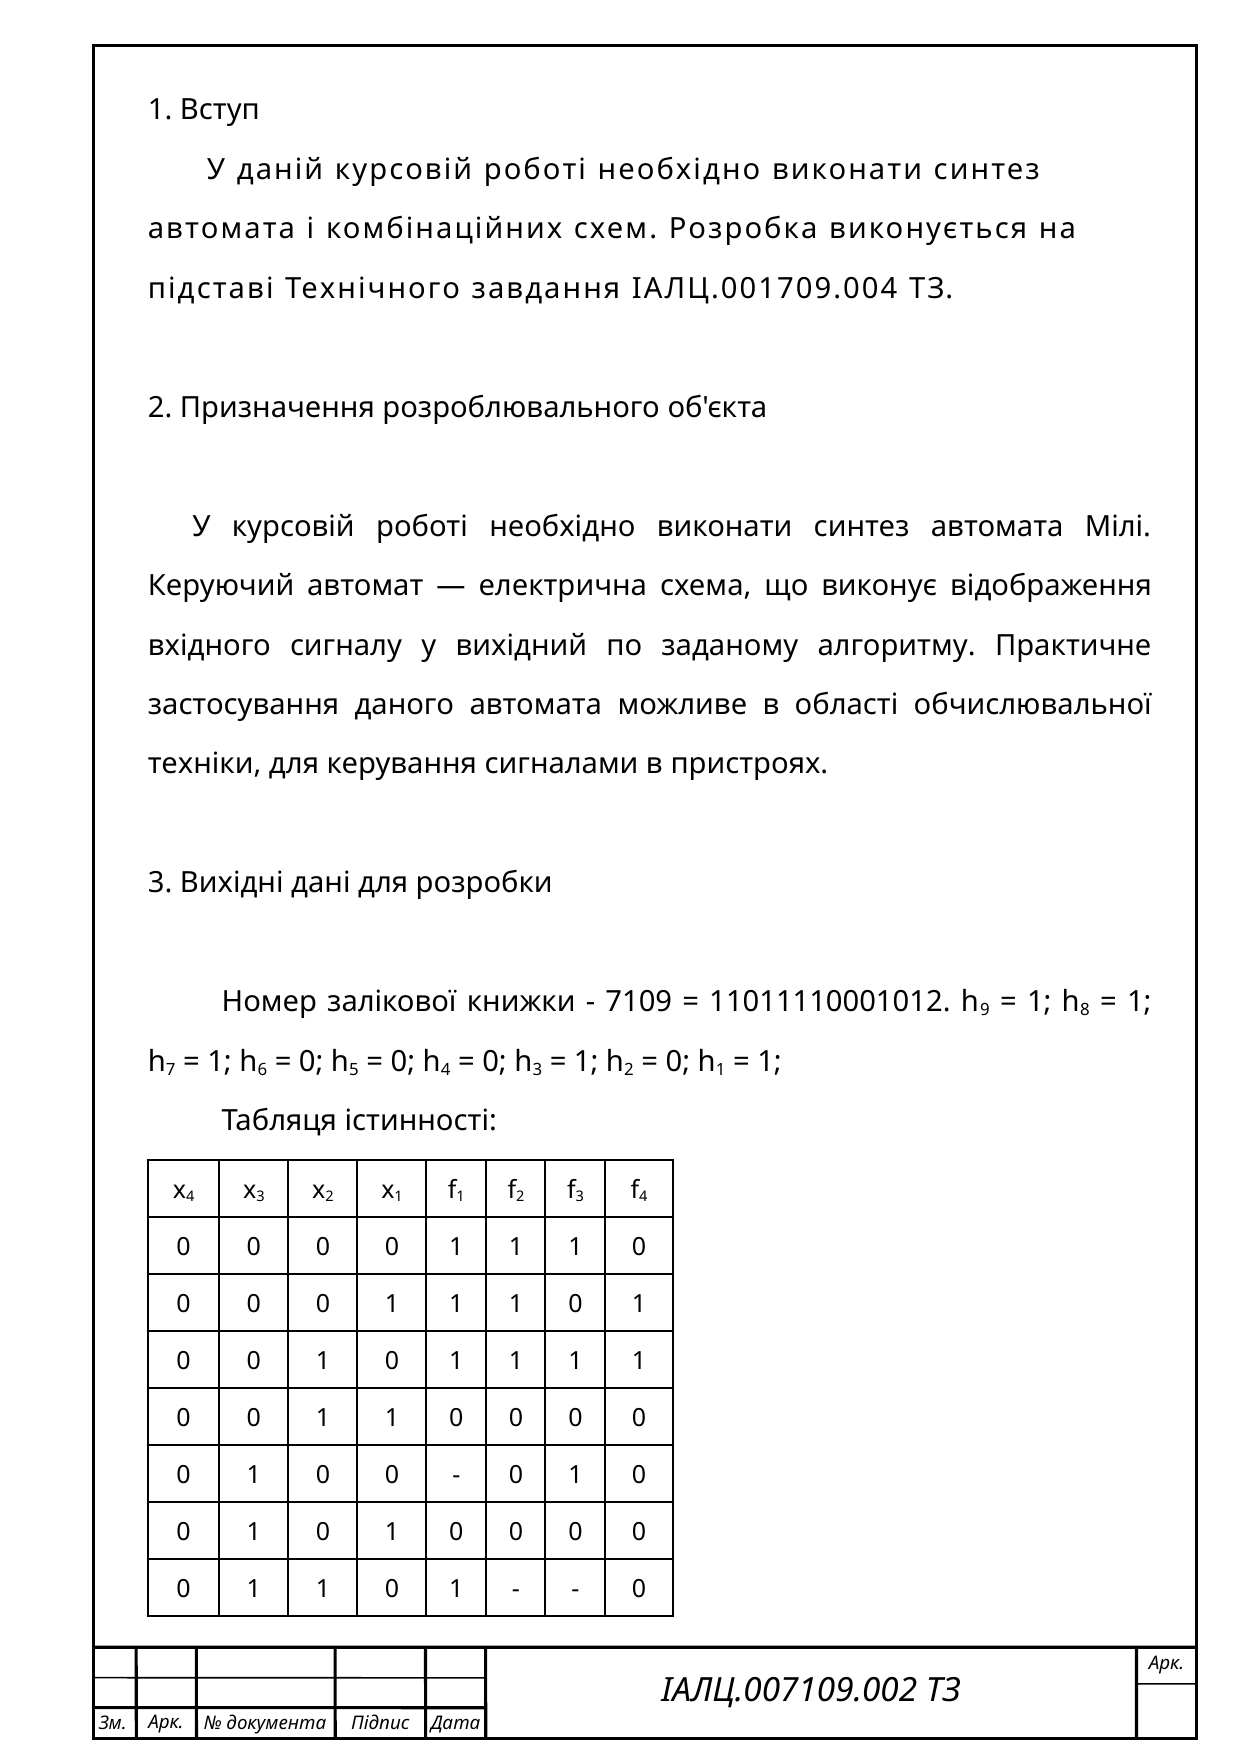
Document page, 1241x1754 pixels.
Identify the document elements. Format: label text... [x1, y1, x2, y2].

text У даній курсовій роботі необхідно виконати синтез автомата і комбінаційних схем. Розробка виконується на підставі Технічного завдання ІАЛЦ.001709.004 ТЗ. [148, 148, 1137, 307]
table_cell 0 [487, 1389, 544, 1444]
table_cell 1 [289, 1332, 356, 1387]
table_cell - [546, 1560, 604, 1615]
table_cell 0 [289, 1446, 356, 1501]
text Табляця істинності: [148, 1100, 1152, 1139]
table_cell 1 [546, 1218, 604, 1273]
table_header f3 [546, 1161, 604, 1216]
table_cell 0 [358, 1446, 425, 1501]
table_cell 0 [427, 1503, 485, 1558]
table_header f4 [606, 1161, 672, 1216]
table_cell 1 [546, 1332, 604, 1387]
table_cell 0 [487, 1503, 544, 1558]
table_cell 0 [546, 1503, 604, 1558]
table_header x2 [289, 1161, 356, 1216]
table_cell 0 [358, 1560, 425, 1615]
table_cell 0 [606, 1446, 672, 1501]
table_cell 0 [220, 1389, 287, 1444]
table_cell 0 [606, 1389, 672, 1444]
table_cell 0 [606, 1503, 672, 1558]
table_cell 0 [220, 1275, 287, 1330]
table_cell 1 [289, 1389, 356, 1444]
table_cell 1 [606, 1275, 672, 1330]
table_cell 0 [487, 1446, 544, 1501]
table_cell 1 [220, 1503, 287, 1558]
table_cell 1 [220, 1446, 287, 1501]
table_cell 0 [149, 1389, 218, 1444]
table_cell 0 [149, 1560, 218, 1615]
table_cell 0 [149, 1275, 218, 1330]
table_cell 0 [149, 1218, 218, 1273]
table_header f1 [427, 1161, 485, 1216]
table_cell 1 [606, 1332, 672, 1387]
table_cell 1 [427, 1218, 485, 1273]
table_cell - [487, 1560, 544, 1615]
table_cell 0 [149, 1446, 218, 1501]
table_cell 1 [427, 1275, 485, 1330]
table_cell 1 [358, 1503, 425, 1558]
table_cell 1 [289, 1560, 356, 1615]
table_cell 1 [487, 1275, 544, 1330]
table_cell 0 [289, 1503, 356, 1558]
table_cell 0 [606, 1218, 672, 1273]
text 1. Вступ [148, 88, 1152, 128]
table_header x3 [220, 1161, 287, 1216]
table_cell 0 [358, 1332, 425, 1387]
table_cell 1 [546, 1446, 604, 1501]
table_cell 0 [289, 1218, 356, 1273]
table_cell 0 [289, 1275, 356, 1330]
table_cell 0 [149, 1503, 218, 1558]
table_cell 0 [220, 1218, 287, 1273]
table_cell 1 [220, 1560, 287, 1615]
table_cell 1 [358, 1389, 425, 1444]
text У курсовій роботі необхідно виконати синтез автомата Мілі. Керуючий автомат — електрична схема, що виконує відображення вхідного сигналу у вихідний по заданому алгоритму. Практичне застосування даного автомата можливе в області обчислювальної техніки, для керування сигналами в пристроях. [148, 505, 1152, 782]
table_cell 1 [427, 1560, 485, 1615]
table_cell 0 [220, 1332, 287, 1387]
table_cell 0 [149, 1332, 218, 1387]
table_cell 0 [358, 1218, 425, 1273]
table_cell 0 [546, 1389, 604, 1444]
table_cell 1 [427, 1332, 485, 1387]
table_header x1 [358, 1161, 425, 1216]
table_cell 0 [427, 1389, 485, 1444]
table_header f2 [487, 1161, 544, 1216]
table_cell 0 [606, 1560, 672, 1615]
table_cell 0 [546, 1275, 604, 1330]
table_cell - [427, 1446, 485, 1501]
table_header x4 [149, 1161, 218, 1216]
text 2. Призначення розроблювального об'єкта [148, 386, 1152, 426]
table_cell 1 [358, 1275, 425, 1330]
table_cell 1 [487, 1332, 544, 1387]
text 3. Вихідні дані для розробки [148, 862, 1152, 901]
text Номер залікової книжки - 7109 = 11011110001012. h9 = 1; h8 = 1; h7 = 1; h6 = 0; h5 = 0; h4 = 0; h3 = 1; h2 = 0; h1 = 1; [148, 981, 1152, 1080]
table_cell 1 [487, 1218, 544, 1273]
